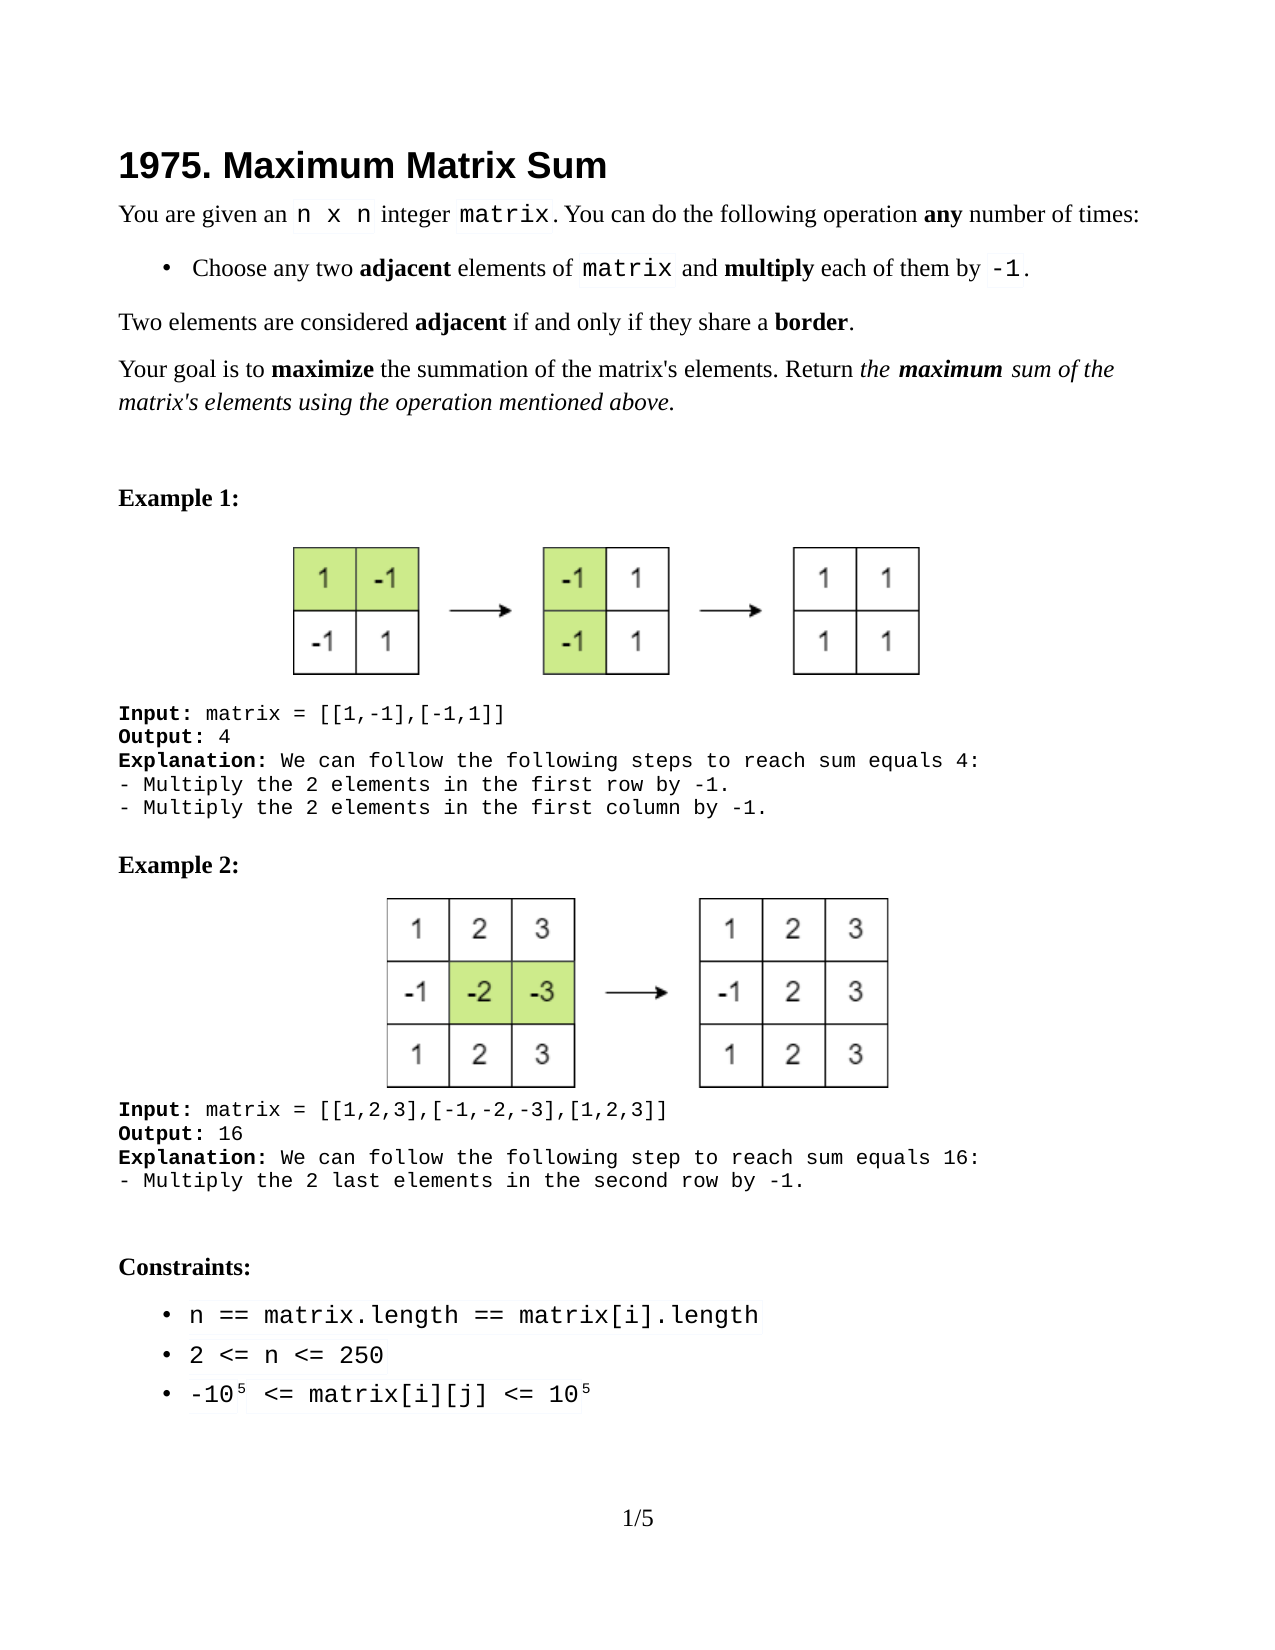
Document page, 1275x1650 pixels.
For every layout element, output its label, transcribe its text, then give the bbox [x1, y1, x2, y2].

list [763, 1300, 1157, 1334]
list -105 <= matrix[i][j] <= 105 [582, 1379, 1157, 1413]
text Example 2: [118, 851, 1157, 879]
table_header [118, 530, 1157, 703]
text Your goal is to maximize the summation of the matrix's elements. Return the maximum sum of the matrix's elements using the operation mentioned above. [118, 354, 1157, 416]
list Choose any two adjacent elements of matrix and multiply each of them by -1. [580, 254, 675, 287]
text Example 1: [118, 483, 1157, 511]
text Constraints: [118, 1252, 1157, 1281]
text You are given an [118, 199, 293, 233]
list Choose any two adjacent elements of matrix and multiply each of them by -1. [1024, 253, 1157, 287]
table_cell Input: matrix = [[1,2,3],[-1,-2,-3],[1,2,3]] Output: 16 Explanation: We can follow the following step to reach sum equals 16: - Multiply the 2 last elements in the second row by -1. [118, 1099, 1157, 1223]
list -105 <= matrix[i][j] <= 105 [247, 1380, 581, 1413]
list n == matrix.length == matrix[i].length [162, 1300, 762, 1334]
list [388, 1339, 1157, 1374]
text matrix [457, 200, 552, 233]
list Choose any two adjacent elements of matrix and multiply each of them by -1. [676, 253, 987, 287]
list Choose any two adjacent elements of matrix and multiply each of them by -1. [162, 253, 579, 287]
picture [293, 547, 920, 675]
table_header [118, 898, 1157, 1099]
table_cell Input: matrix = [[1,-1],[-1,1]] Output: 4 Explanation: We can follow the following steps to reach sum equals 4: - Multiply the 2 elements in the first row by -1. - Multiply the 2 elements in the first column by -1. [118, 703, 1157, 851]
list 2 <= n <= 250 [162, 1339, 387, 1374]
list -105 <= matrix[i][j] <= 105 [162, 1379, 237, 1413]
text Two elements are considered adjacent if and only if they share a border. [118, 307, 1157, 336]
text integer [375, 199, 456, 233]
text . You can do the following operation any number of times: [553, 199, 1157, 233]
picture [386, 898, 889, 1088]
text n x n [294, 200, 374, 233]
subtitle 1975. Maximum Matrix Sum [118, 143, 1157, 186]
